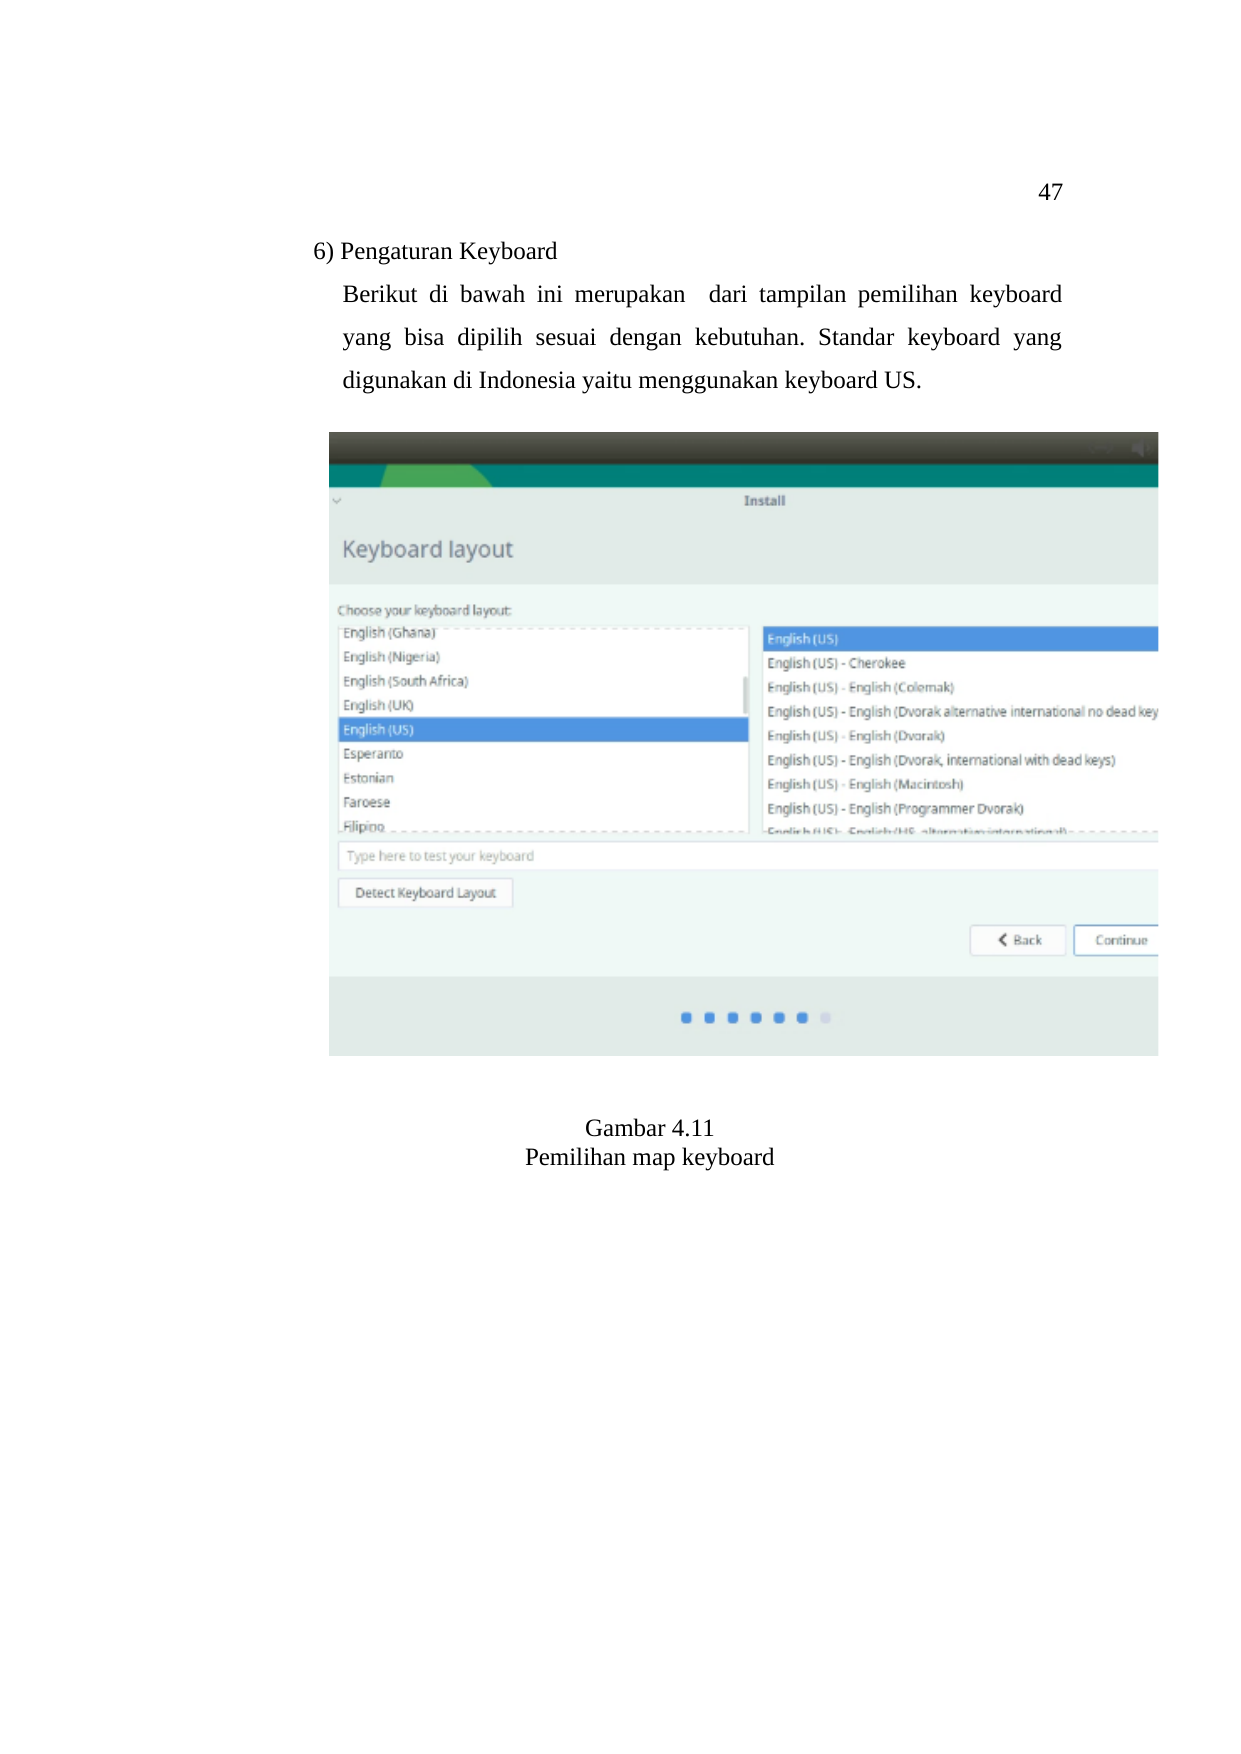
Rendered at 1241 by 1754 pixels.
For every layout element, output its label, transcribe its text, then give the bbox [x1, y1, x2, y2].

text Pemilihan map keyboard [236, 1142, 1063, 1171]
text Berikut di bawah ini merupakan dari tampilan pemilihan keyboard yang bisa dipilih sesuai dengan kebutuhan. Standar keyboard yang digunakan di Indonesia yaitu menggunakan keyboard US. [342, 279, 1063, 394]
text 6) Pengaturan Keyboard [313, 236, 1063, 265]
text Gambar 4.11 [236, 1113, 1063, 1142]
picture [329, 432, 1159, 1056]
